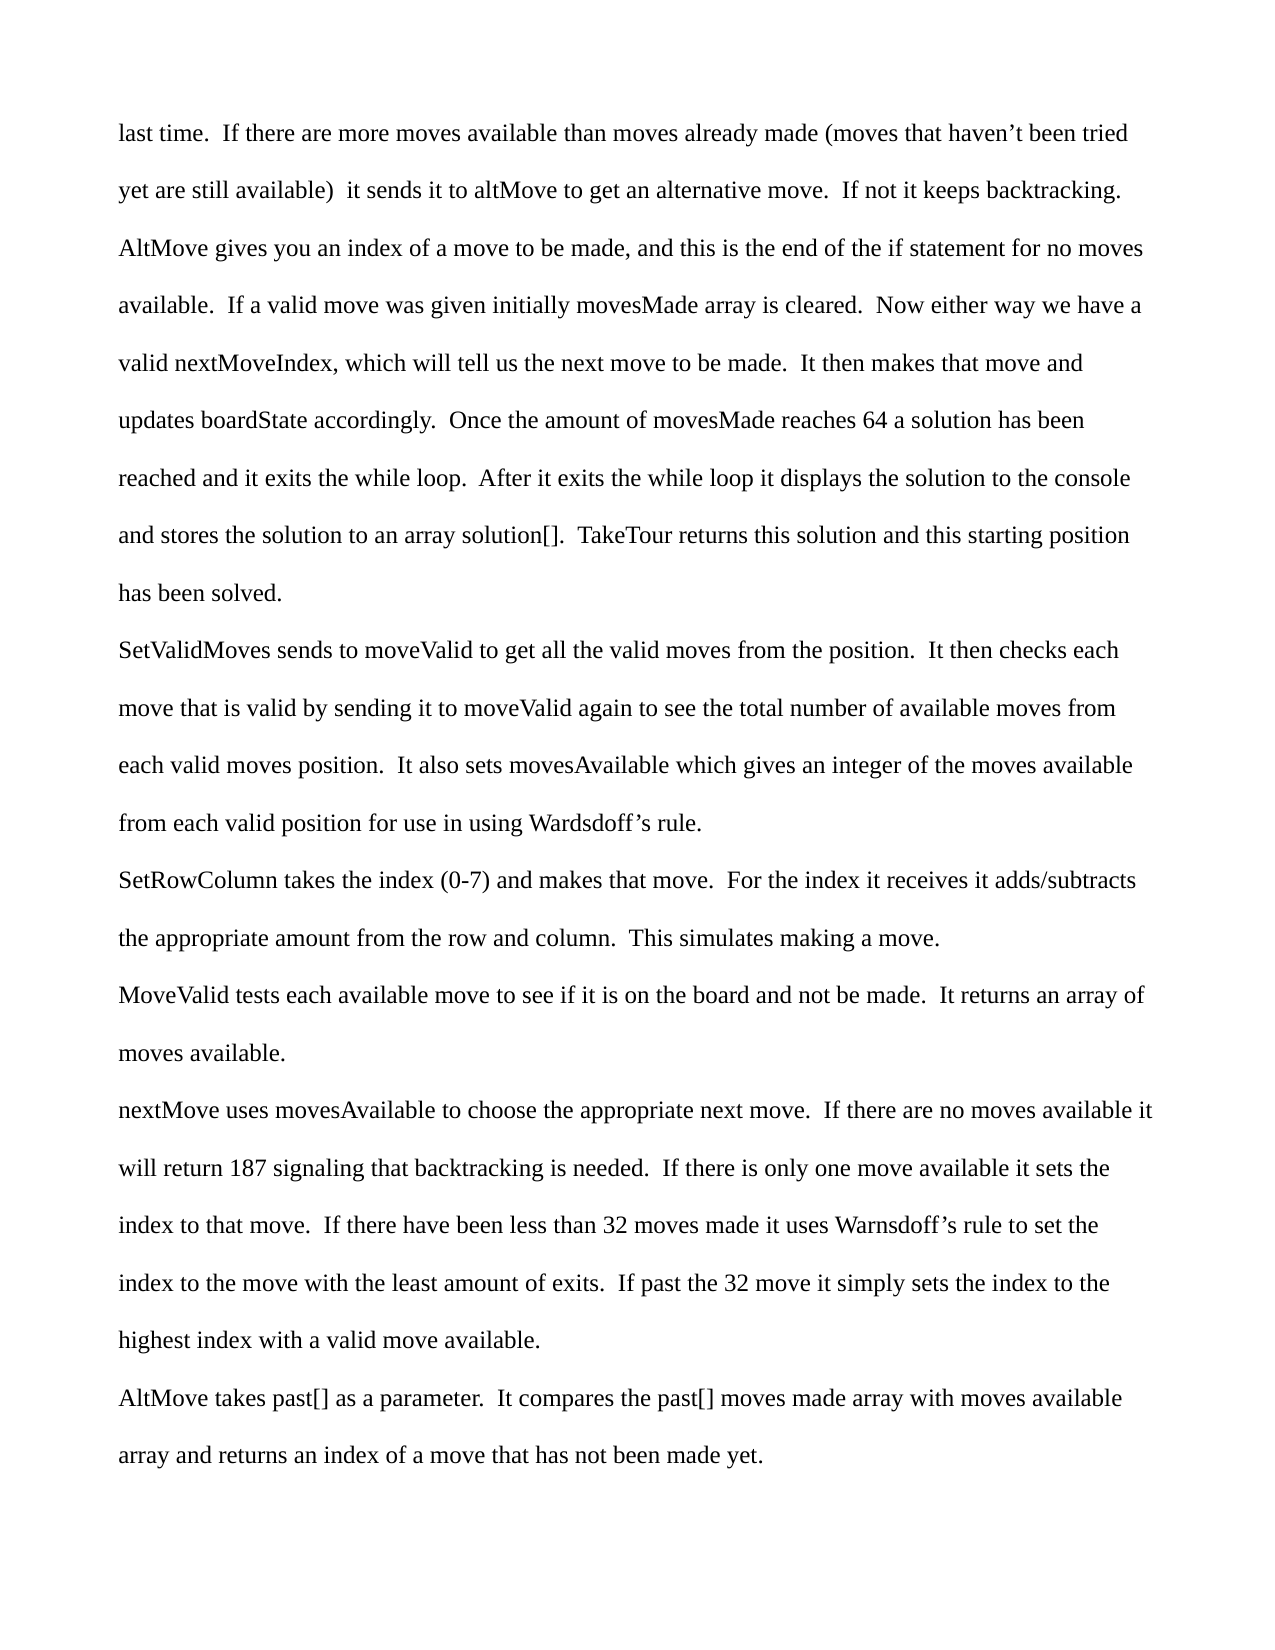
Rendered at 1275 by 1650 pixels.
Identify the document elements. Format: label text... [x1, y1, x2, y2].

text last time. If there are more moves available than moves already made (moves that haven’t been tried yet are still available) it sends it to altMove to get an alternative move. If not it keeps backtracking. AltMove gives you an index of a move to be made, and this is the end of the if statement for no moves available. If a valid move was given initially movesMade array is cleared. Now either way we have a valid nextMoveIndex, which will tell us the next move to be made. It then makes that move and updates boardState accordingly. Once the amount of movesMade reaches 64 a solution has been reached and it exits the while loop. After it exits the while loop it displays the solution to the console and stores the solution to an array solution[]. TakeTour returns this solution and this starting position has been solved. [118, 118, 1157, 607]
text SetValidMoves sends to moveValid to get all the valid moves from the position. It then checks each move that is valid by sending it to moveValid again to see the total number of available moves from each valid moves position. It also sets movesAvailable which gives an integer of the moves available from each valid position for use in using Wardsdoff’s rule. [118, 636, 1157, 837]
text nextMove uses movesAvailable to choose the appropriate next move. If there are no moves available it will return 187 signaling that backtracking is needed. If there is only one move available it sets the index to that move. If there have been less than 32 moves made it uses Warnsdoff’s rule to set the index to the move with the least amount of exits. If past the 32 move it simply sets the index to the highest index with a valid move available. [118, 1096, 1157, 1354]
text MoveValid tests each available move to see if it is on the board and not be made. It returns an array of moves available. [118, 981, 1157, 1067]
text AltMove takes past[] as a parameter. It compares the past[] moves made array with moves available array and returns an index of a move that has not been made yet. [118, 1383, 1157, 1469]
text SetRowColumn takes the index (0-7) and makes that move. For the index it receives it adds/subtracts the appropriate amount from the row and column. This simulates making a move. [118, 866, 1157, 952]
